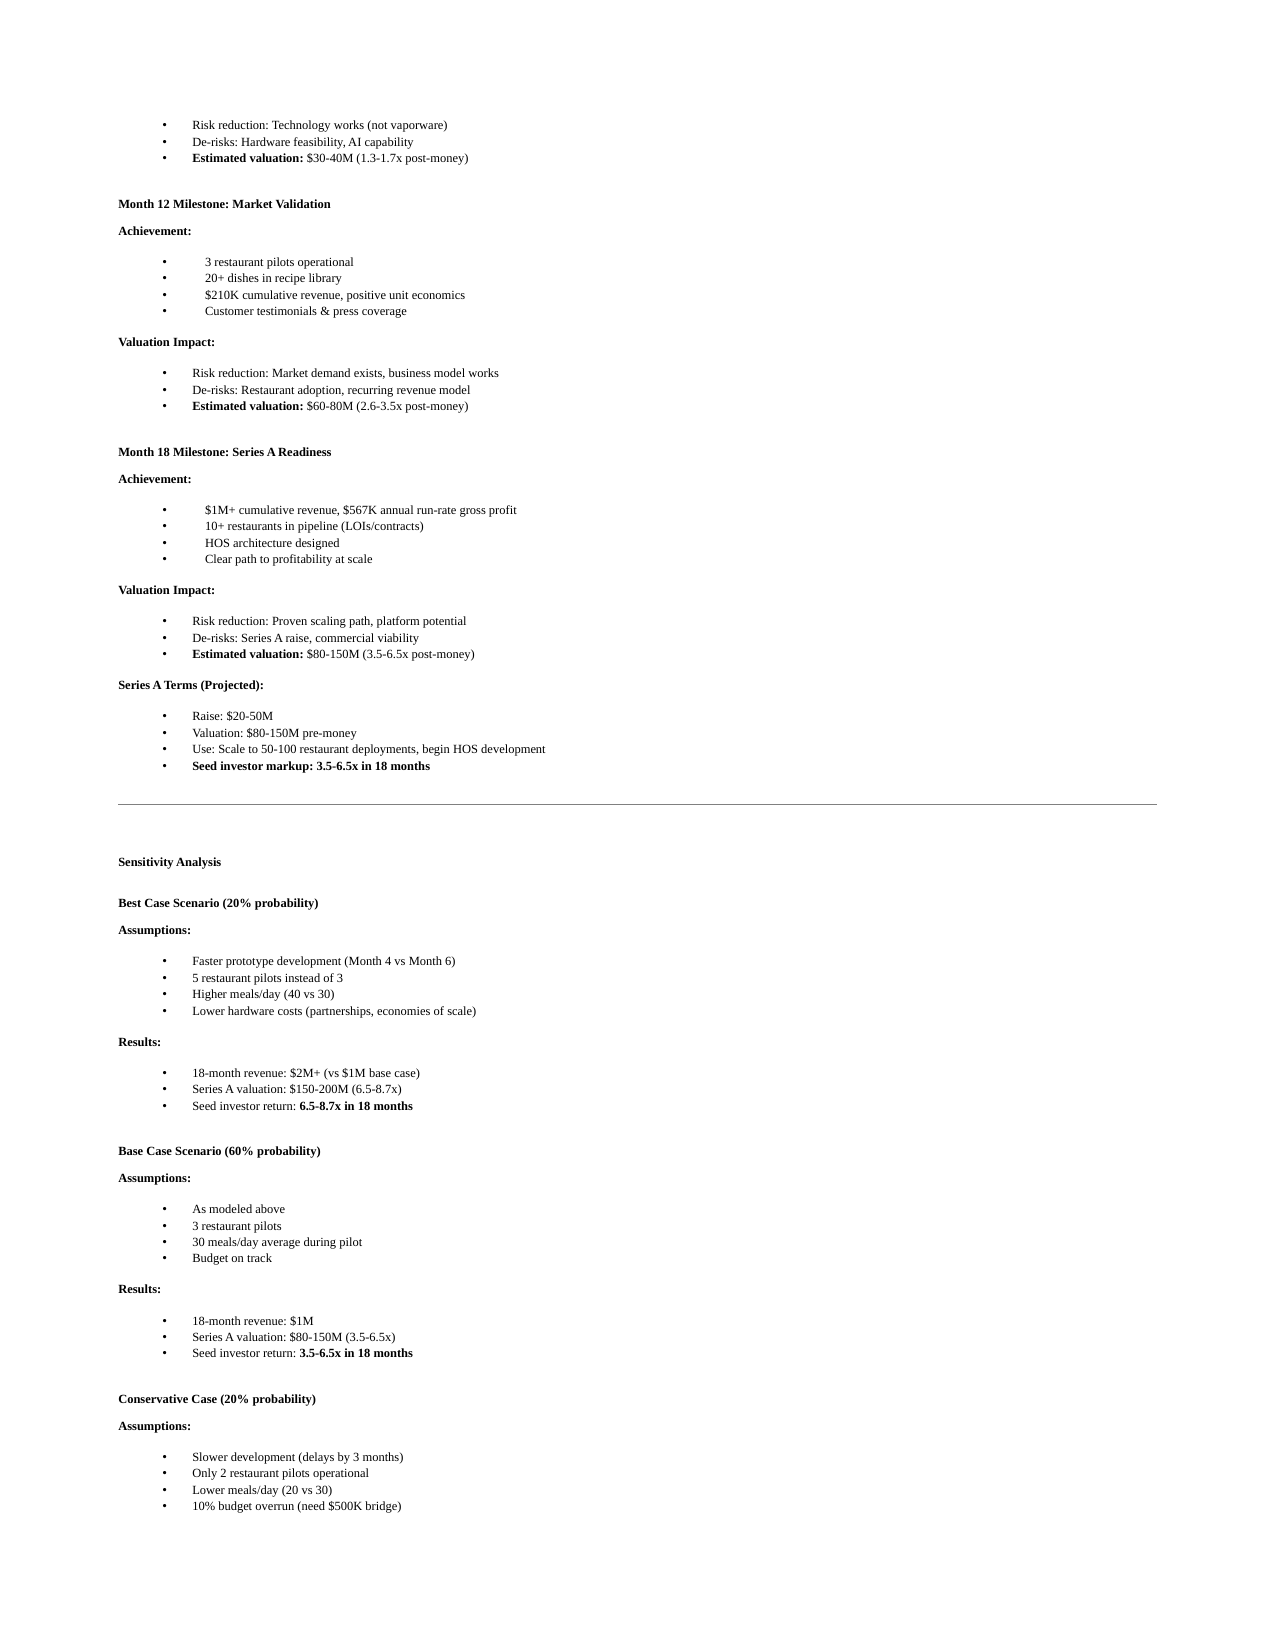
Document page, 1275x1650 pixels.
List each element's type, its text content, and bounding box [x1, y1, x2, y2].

list Seed investor markup: 3.5-6.5x in 18 months [162, 758, 1157, 773]
list De-risks: Hardware feasibility, AI capability [162, 134, 1157, 149]
list ✅ 20+ dishes in recipe library [162, 271, 1157, 285]
subtitle Month 18 Milestone: Series A Readiness [118, 444, 1157, 459]
text Valuation Impact: [118, 335, 1157, 349]
list ✅ 3 restaurant pilots operational [162, 254, 1157, 269]
list Raise: $20-50M [162, 709, 1157, 723]
list 3 restaurant pilots [162, 1218, 1157, 1233]
list Risk reduction: Technology works (not vaporware) [162, 118, 1157, 132]
list 10% budget overrun (need $500K bridge) [162, 1499, 1157, 1513]
list Series A valuation: $150-200M (6.5-8.7x) [162, 1082, 1157, 1096]
text Assumptions: [118, 1419, 1157, 1433]
list Seed investor return: 6.5-8.7x in 18 months [162, 1098, 1157, 1113]
list 18-month revenue: $1M [162, 1313, 1157, 1328]
list Risk reduction: Proven scaling path, platform potential [162, 614, 1157, 628]
list Estimated valuation: $80-150M (3.5-6.5x post-money) [162, 647, 1157, 661]
list Valuation: $80-150M pre-money [162, 725, 1157, 740]
text Results: [118, 1034, 1157, 1049]
text Achievement: [118, 223, 1157, 238]
list Series A valuation: $80-150M (3.5-6.5x) [162, 1330, 1157, 1344]
list ✅ Customer testimonials & press coverage [162, 304, 1157, 318]
list ✅ Clear path to profitability at scale [162, 552, 1157, 566]
text Series A Terms (Projected): [118, 678, 1157, 692]
list Risk reduction: Market demand exists, business model works [162, 366, 1157, 380]
text Assumptions: [118, 923, 1157, 937]
list Seed investor return: 3.5-6.5x in 18 months [162, 1346, 1157, 1361]
subtitle Conservative Case (20% probability) [118, 1392, 1157, 1406]
list De-risks: Restaurant adoption, recurring revenue model [162, 382, 1157, 397]
list Budget on track [162, 1251, 1157, 1266]
list Estimated valuation: $60-80M (2.6-3.5x post-money) [162, 399, 1157, 413]
list 5 restaurant pilots instead of 3 [162, 970, 1157, 985]
list Slower development (delays by 3 months) [162, 1450, 1157, 1464]
subtitle Month 12 Milestone: Market Validation [118, 197, 1157, 211]
text Results: [118, 1282, 1157, 1297]
text Valuation Impact: [118, 583, 1157, 597]
list Only 2 restaurant pilots operational [162, 1466, 1157, 1481]
subtitle Best Case Scenario (20% probability) [118, 896, 1157, 910]
list Faster prototype development (Month 4 vs Month 6) [162, 954, 1157, 968]
subtitle Sensitivity Analysis [118, 854, 1157, 869]
list De-risks: Series A raise, commercial viability [162, 630, 1157, 645]
list Higher meals/day (40 vs 30) [162, 987, 1157, 1001]
subtitle Base Case Scenario (60% probability) [118, 1144, 1157, 1158]
list ✅ $1M+ cumulative revenue, $567K annual run-rate gross profit [162, 502, 1157, 517]
list ✅ 10+ restaurants in pipeline (LOIs/contracts) [162, 519, 1157, 533]
text Achievement: [118, 471, 1157, 486]
list Lower hardware costs (partnerships, economies of scale) [162, 1003, 1157, 1018]
list As modeled above [162, 1202, 1157, 1216]
text Assumptions: [118, 1171, 1157, 1185]
list Lower meals/day (20 vs 30) [162, 1483, 1157, 1497]
list 18-month revenue: $2M+ (vs $1M base case) [162, 1065, 1157, 1080]
list ✅ HOS architecture designed [162, 535, 1157, 550]
list Use: Scale to 50-100 restaurant deployments, begin HOS development [162, 742, 1157, 756]
list Estimated valuation: $30-40M (1.3-1.7x post-money) [162, 151, 1157, 165]
list ✅ $210K cumulative revenue, positive unit economics [162, 287, 1157, 302]
list 30 meals/day average during pilot [162, 1235, 1157, 1249]
